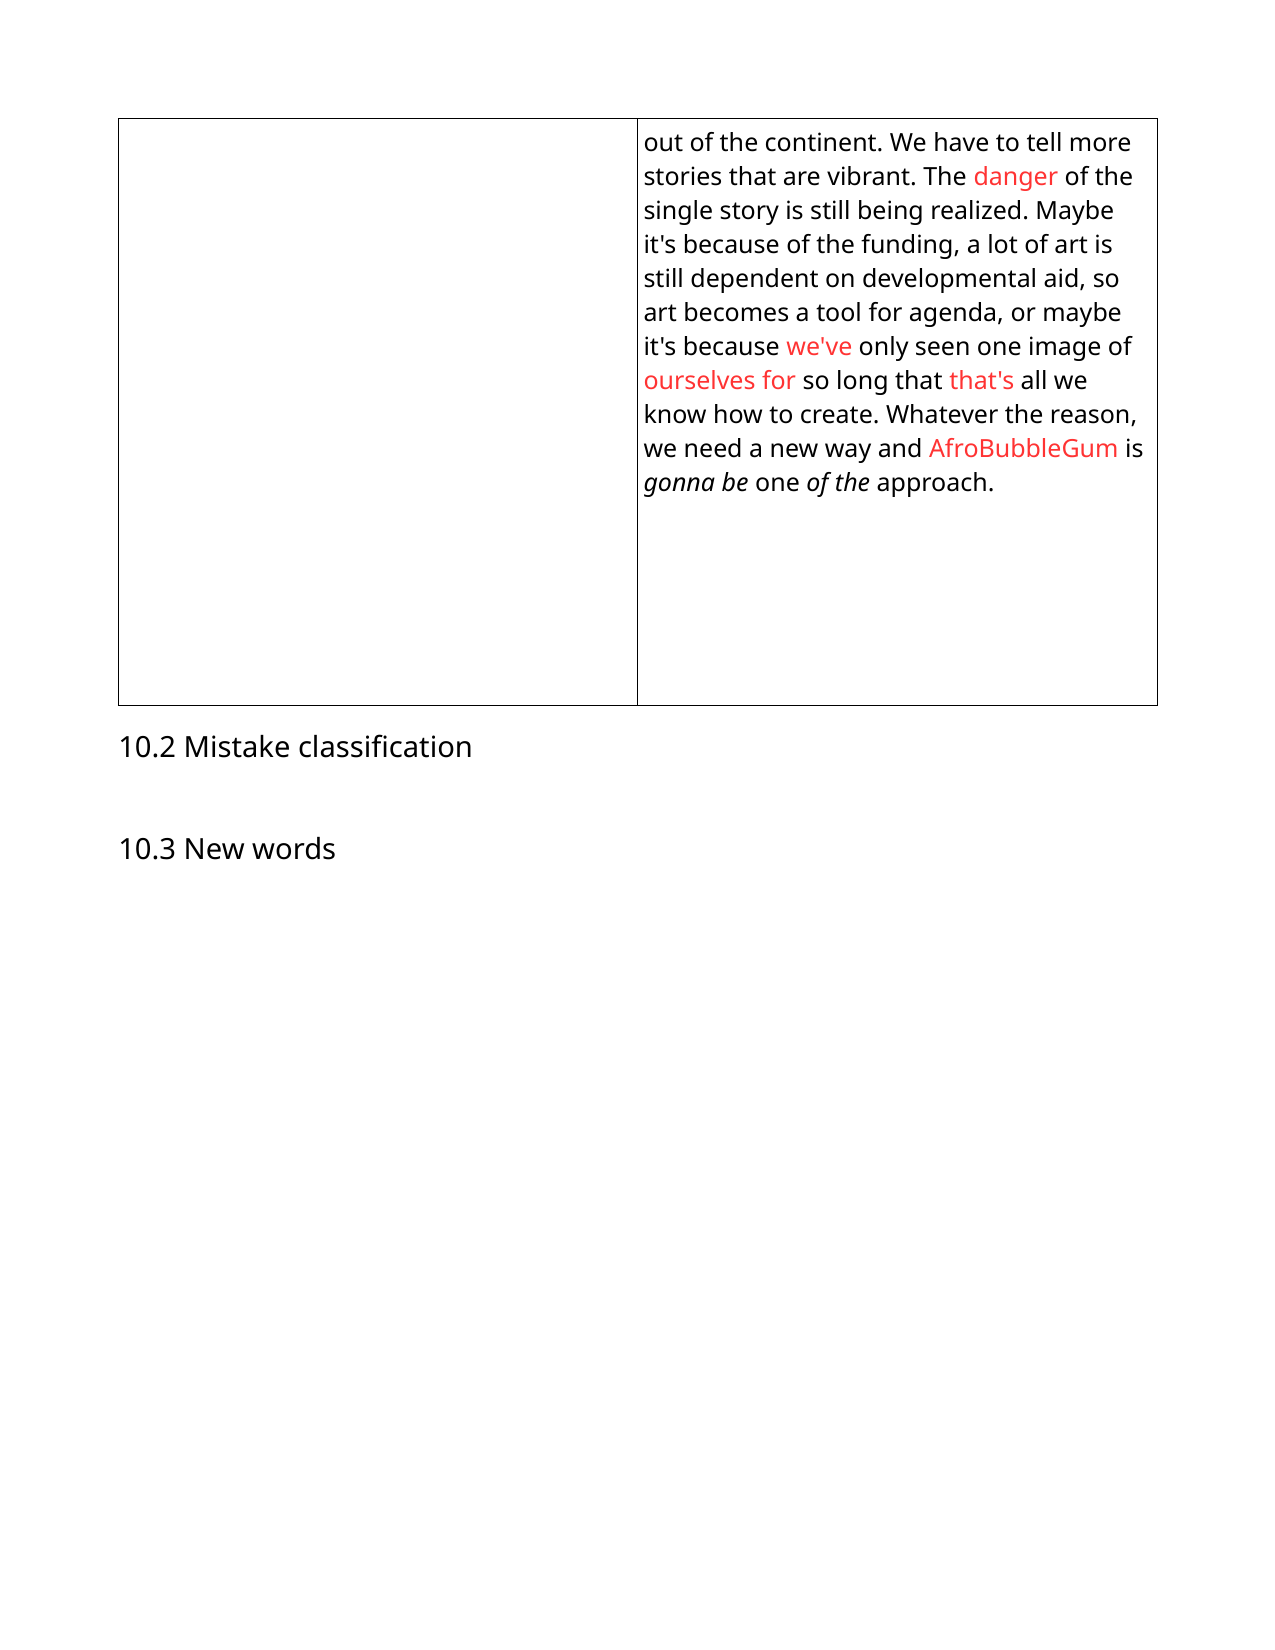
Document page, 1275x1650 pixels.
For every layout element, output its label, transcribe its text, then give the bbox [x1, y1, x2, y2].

subtitle 10.3 New words [118, 828, 1157, 868]
table_cell [119, 119, 637, 705]
subtitle 10.2 Mistake classification [118, 726, 1157, 766]
table_cell out of the continent. We have to tell more stories that are vibrant. The danger of the single story is still being realized. Maybe it's because of the funding, a lot of art is still dependent on developmental aid, so art becomes a tool for agenda, or maybe it's because we've only seen one image of ourselves for so long that that's all we know how to create. Whatever the reason, we need a new way and AfroBubbleGum is gonna be one of the approach. [638, 119, 1157, 705]
